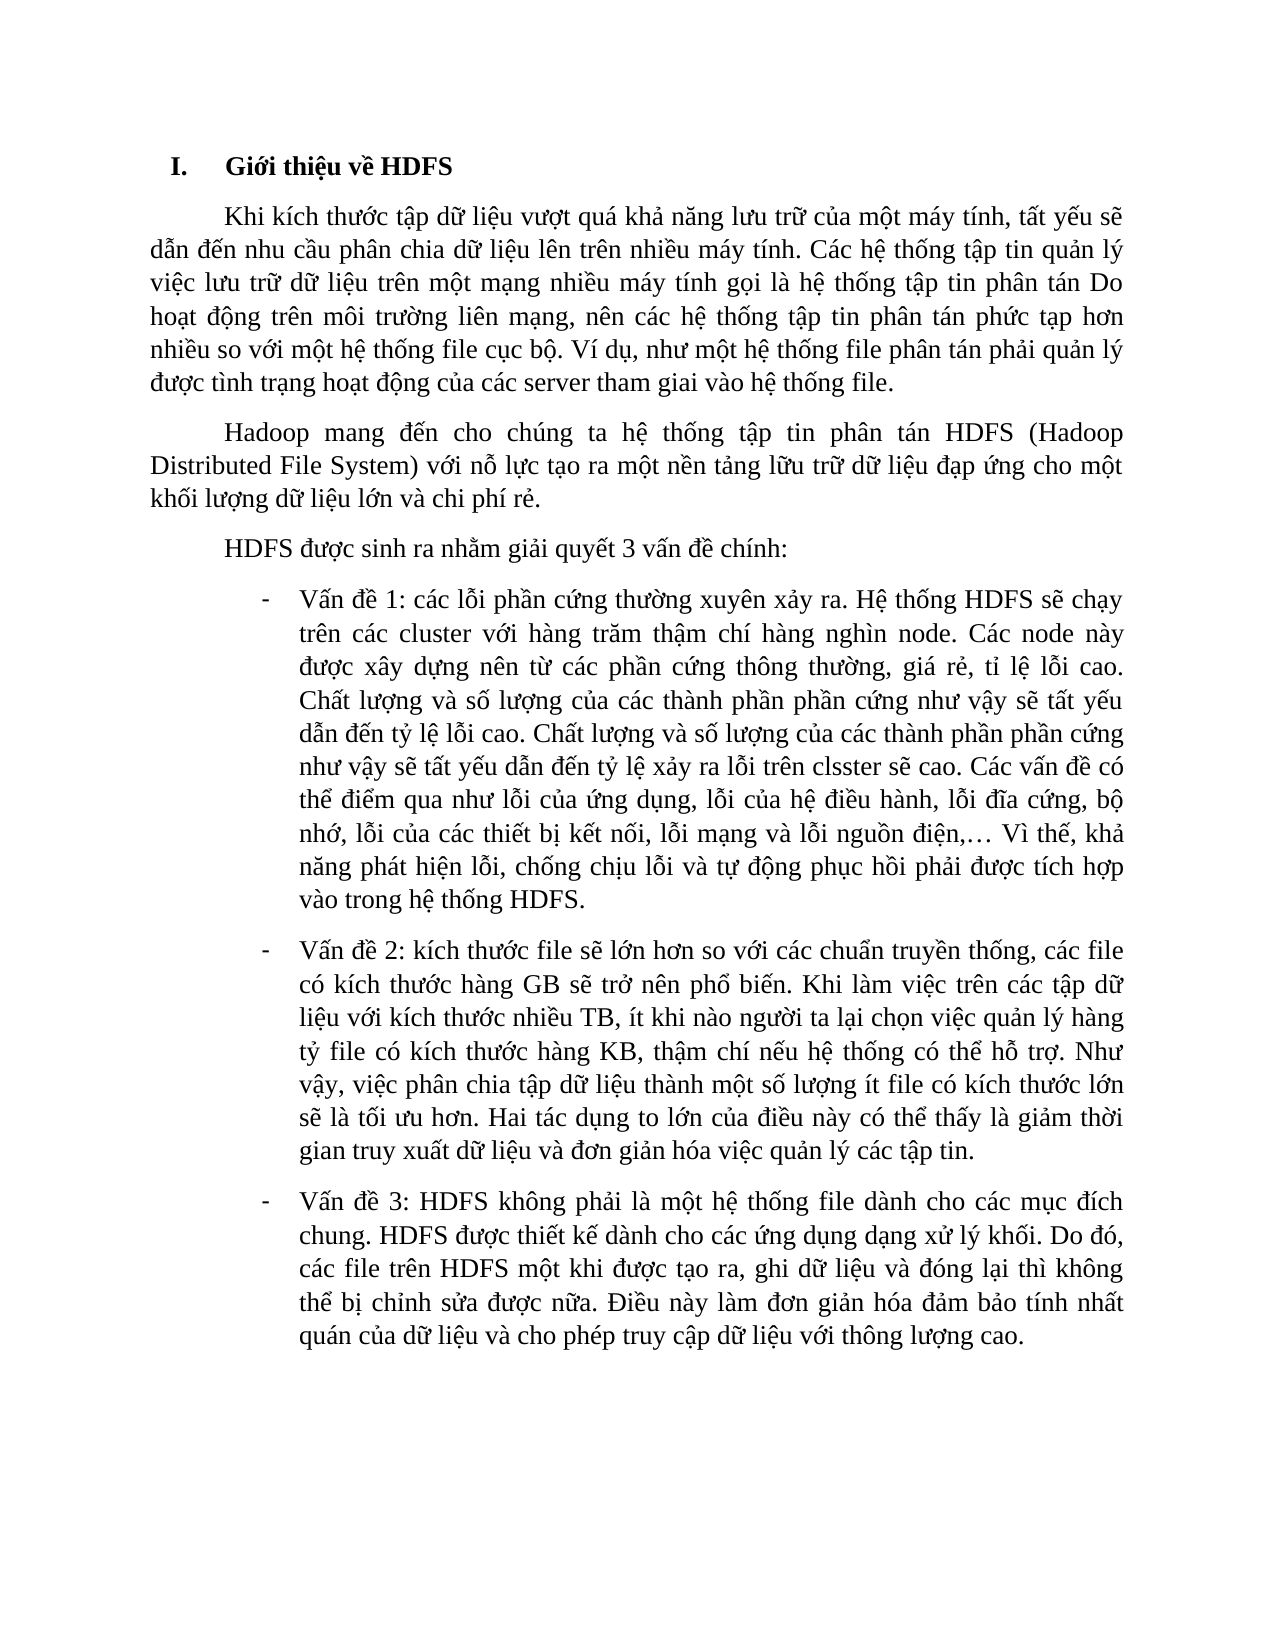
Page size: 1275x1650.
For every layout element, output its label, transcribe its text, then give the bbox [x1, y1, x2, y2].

list Vấn đề 3: HDFS không phải là một hệ thống file dành cho các mục đích chung. HDFS được thiết kế dành cho các ứng dụng dạng xử lý khối. Do đó, các file trên HDFS một khi được tạo ra, ghi dữ liệu và đóng lại thì không thể bị chỉnh sửa được nữa. Điều này làm đơn giản hóa đảm bảo tính nhất quán của dữ liệu và cho phép truy cập dữ liệu với thông lượng cao. [261, 1184, 1125, 1350]
list Giới thiệu về HDFS [187, 150, 1125, 181]
list Vấn đề 2: kích thước file sẽ lớn hơn so với các chuẩn truyền thống, các file có kích thước hàng GB sẽ trở nên phổ biến. Khi làm việc trên các tập dữ liệu với kích thước nhiều TB, ít khi nào người ta lại chọn việc quản lý hàng tỷ file có kích thước hàng KB, thậm chí nếu hệ thống có thể hỗ trợ. Như vậy, việc phân chia tập dữ liệu thành một số lượng ít file có kích thước lớn sẽ là tối ưu hơn. Hai tác dụng to lớn của điều này có thể thấy là giảm thời gian truy xuất dữ liệu và đơn giản hóa việc quản lý các tập tin. [261, 933, 1125, 1165]
list Vấn đề 1: các lỗi phần cứng thường xuyên xảy ra. Hệ thống HDFS sẽ chạy trên các cluster với hàng trăm thậm chí hàng nghìn node. Các node này được xây dựng nên từ các phần cứng thông thường, giá rẻ, tỉ lệ lỗi cao. Chất lượng và số lượng của các thành phần phần cứng như vậy sẽ tất yếu dẫn đến tỷ lệ lỗi cao. Chất lượng và số lượng của các thành phần phần cứng như vậy sẽ tất yếu dẫn đến tỷ lệ xảy ra lỗi trên clsster sẽ cao. Các vấn đề có thể điểm qua như lỗi của ứng dụng, lỗi của hệ điều hành, lỗi đĩa cứng, bộ nhớ, lỗi của các thiết bị kết nối, lỗi mạng và lỗi nguồn điện,… Vì thế, khả năng phát hiện lỗi, chống chịu lỗi và tự động phục hồi phải được tích hợp vào trong hệ thống HDFS. [261, 582, 1125, 914]
text Hadoop mang đến cho chúng ta hệ thống tập tin phân tán HDFS (Hadoop Distributed File System) với nỗ lực tạo ra một nền tảng lữu trữ dữ liệu đạp ứng cho một khối lượng dữ liệu lớn và chi phí rẻ. [150, 416, 1125, 513]
text Khi kích thước tập dữ liệu vượt quá khả năng lưu trữ của một máy tính, tất yếu sẽ dẫn đến nhu cầu phân chia dữ liệu lên trên nhiều máy tính. Các hệ thống tập tin quản lý việc lưu trữ dữ liệu trên một mạng nhiều máy tính gọi là hệ thống tập tin phân tán Do hoạt động trên môi trường liên mạng, nên các hệ thống tập tin phân tán phức tạp hơn nhiều so với một hệ thống file cục bộ. Ví dụ, như một hệ thống file phân tán phải quản lý được tình trạng hoạt động của các server tham giai vào hệ thống file. [150, 200, 1125, 397]
text HDFS được sinh ra nhằm giải quyết 3 vấn đề chính: [150, 532, 1125, 563]
